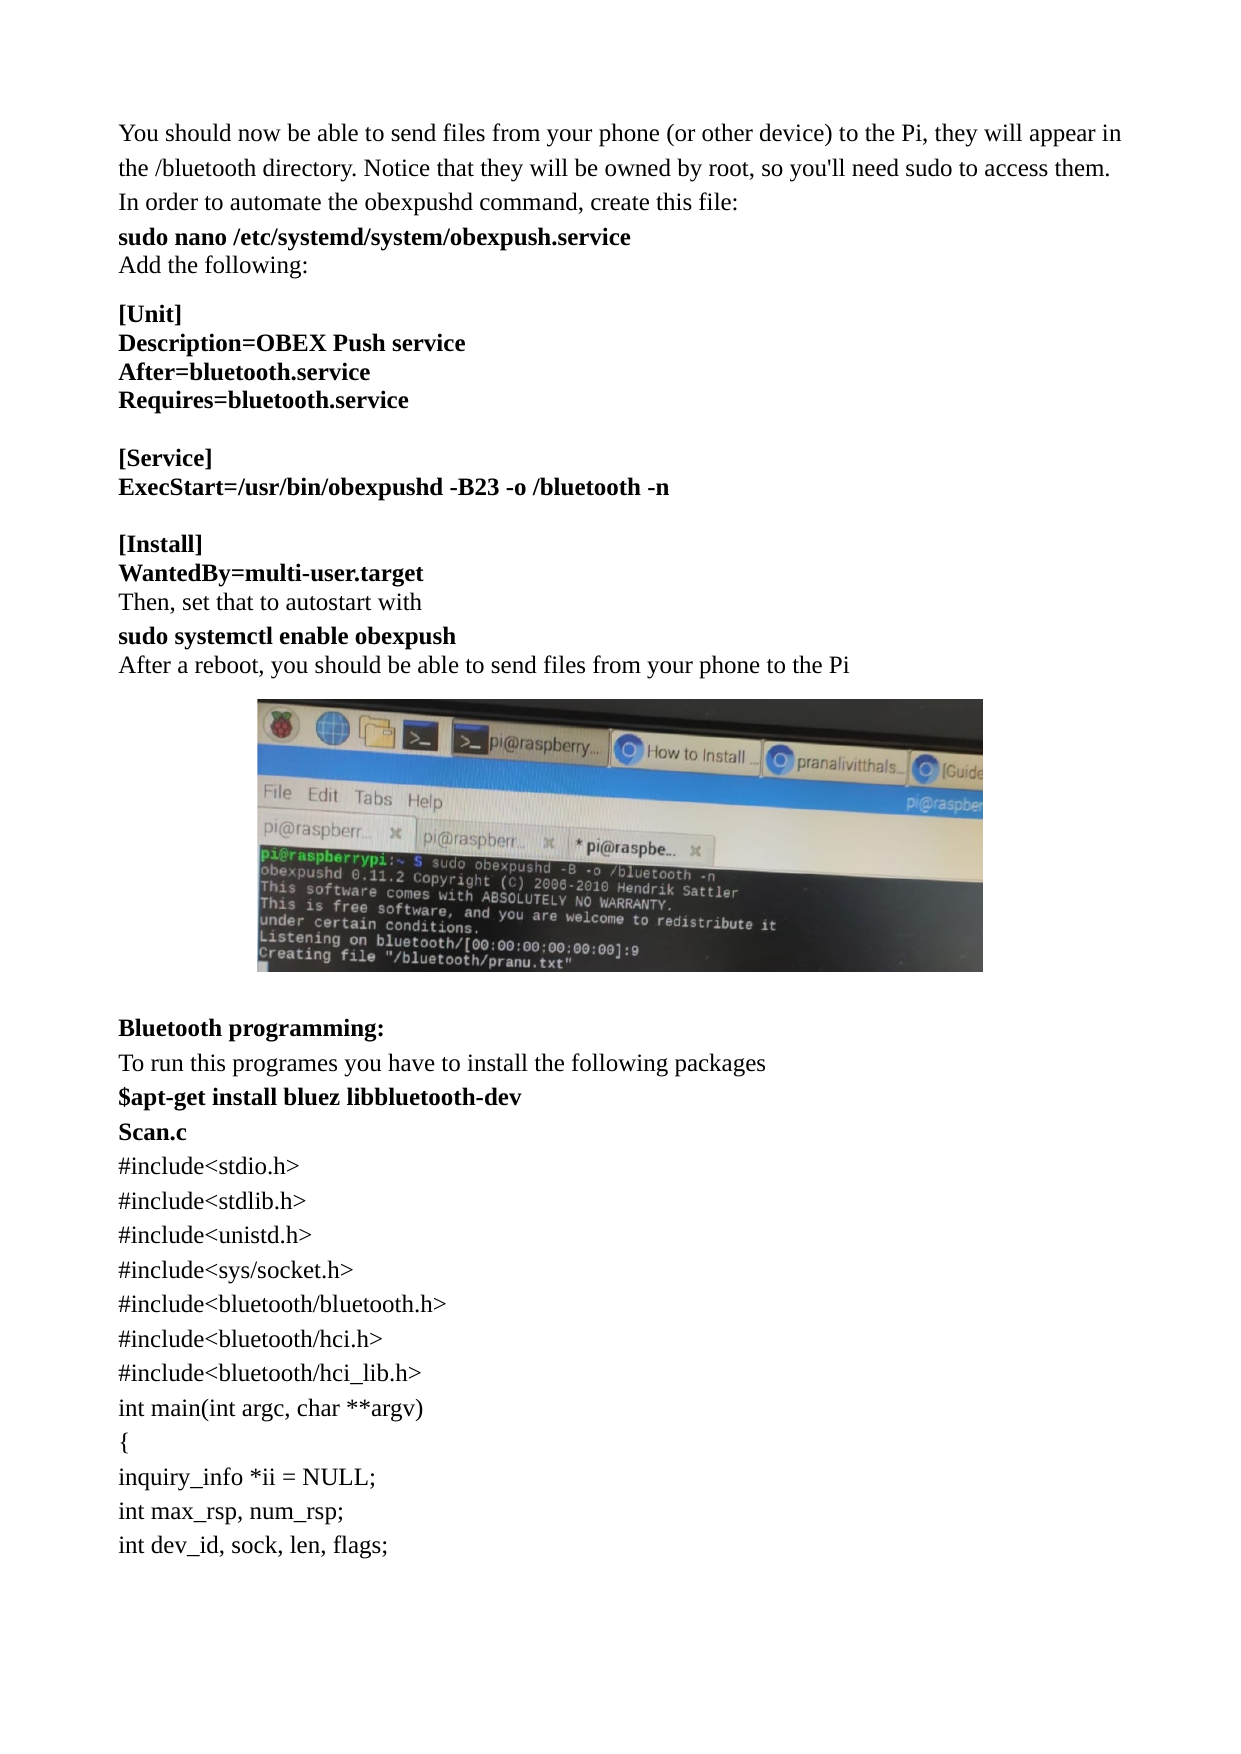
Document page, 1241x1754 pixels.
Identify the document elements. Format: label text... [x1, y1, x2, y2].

text After a reboot, you should be able to send files from your phone to the Pi [118, 650, 1122, 679]
text Add the following: [118, 250, 1122, 279]
text #include<bluetooth/bluetooth.h> [118, 1289, 1122, 1318]
text #include<unistd.h> [118, 1220, 1122, 1249]
text #include<bluetooth/hci_lib.h> [118, 1358, 1122, 1387]
text [Service] [118, 443, 1122, 472]
text #include<stdio.h> [118, 1151, 1122, 1180]
text Bluetooth programming: [118, 1013, 1122, 1042]
text [Unit] [118, 299, 1122, 328]
text { [118, 1427, 1122, 1456]
text int main(int argc, char **argv) [118, 1393, 1122, 1421]
text #include<sys/socket.h> [118, 1255, 1122, 1283]
text After=bluetooth.service [118, 357, 1122, 386]
text Description=OBEX Push service [118, 328, 1122, 357]
text #include<bluetooth/hci.h> [118, 1324, 1122, 1352]
text inquiry_info *ii = NULL; [118, 1462, 1122, 1490]
text You should now be able to send files from your phone (or other device) to the Pi, they will appear in the /bluetooth directory. Notice that they will be owned by root, so you'll need sudo to access them. In order to automate the obexpushd command, create this file: [118, 118, 1122, 216]
picture [257, 699, 983, 972]
text Requires=bluetooth.service [118, 386, 1122, 414]
text #include<stdlib.h> [118, 1186, 1122, 1214]
text sudo nano /etc/systemd/system/obexpush.service [118, 222, 1122, 250]
text [Install] [118, 529, 1122, 558]
text int max_rsp, num_rsp; [118, 1496, 1122, 1525]
text sudo systemctl enable obexpush [118, 621, 1122, 650]
text WantedBy=multi-user.target [118, 558, 1122, 587]
text Scan.c [118, 1117, 1122, 1146]
text $apt-get install bluez libbluetooth-dev [118, 1082, 1122, 1111]
text ExecStart=/usr/bin/obexpushd -B23 -o /bluetooth -n [118, 472, 1122, 501]
text To run this programes you have to install the following packages [118, 1048, 1122, 1077]
text Then, set that to autostart with [118, 587, 1122, 616]
text int dev_id, sock, len, flags; [118, 1531, 1122, 1559]
